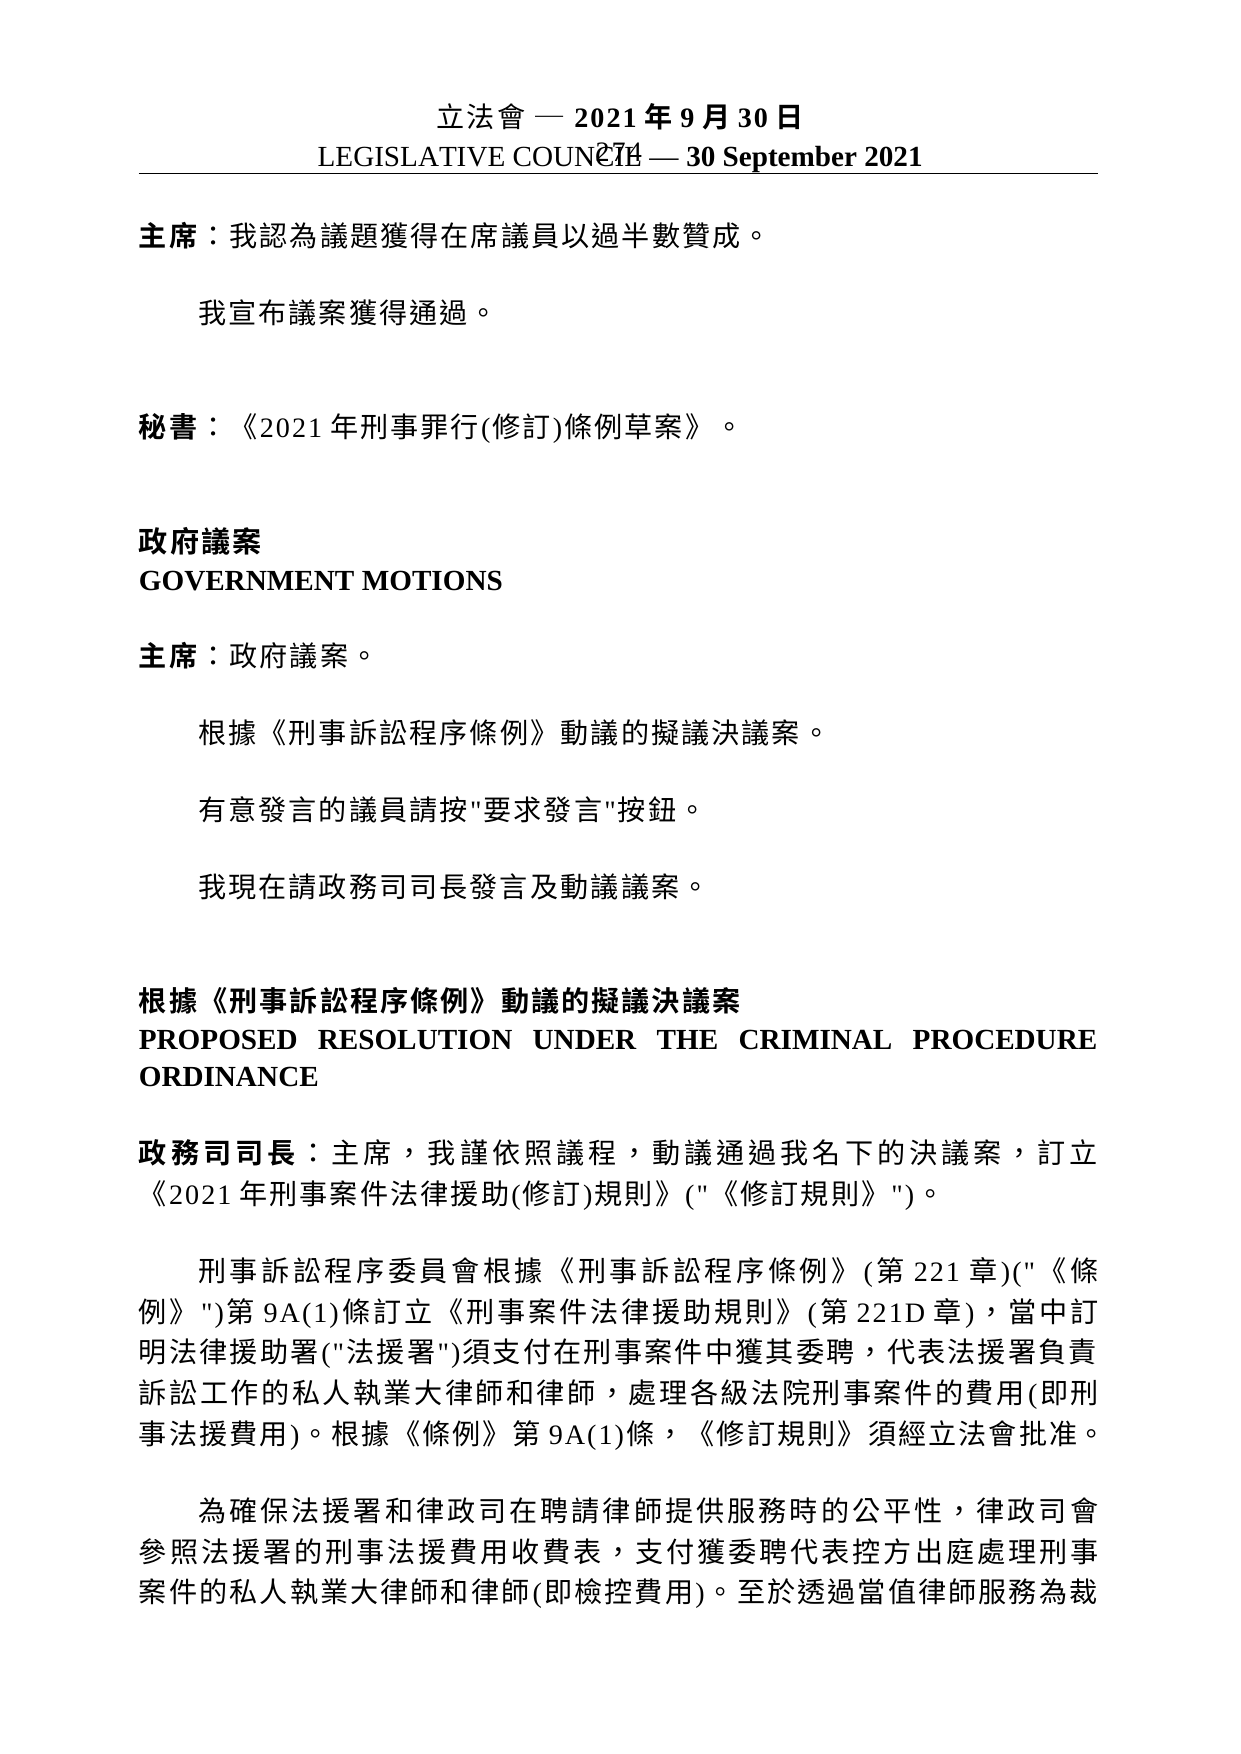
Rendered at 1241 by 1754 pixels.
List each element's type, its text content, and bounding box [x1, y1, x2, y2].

text 我現在請政務司司長發言及動議議案。 [139, 865, 1098, 906]
text 根據《刑事訴訟程序條例》動議的擬議決議案 [139, 979, 1098, 1019]
text 主席：我認為議題獲得在席議員以過半數贊成。 [139, 214, 1098, 254]
text 為確保法援署和律政司在聘請律師提供服務時的公平性，律政司會參照法援署的刑事法援費用收費表，支付獲委聘代表控方出庭處理刑事案件的私人執業大律師和律師(即檢控費用)。至於透過當值律師服務為裁 [139, 1489, 1098, 1611]
text GOVERNMENT MOTIONS [139, 561, 1098, 597]
text 政務司司長：主席，我謹依照議程，動議通過我名下的決議案，訂立《2021年刑事案件法律援助(修訂)規則》("《修訂規則》")。 [139, 1131, 1098, 1212]
text PROPOSED RESOLUTION UNDER THE CRIMINAL PROCEDURE ORDINANCE [139, 1019, 1098, 1092]
text 刑事訴訟程序委員會根據《刑事訴訟程序條例》(第221章)("《條例》")第9A(1)條訂立《刑事案件法律援助規則》(第221D章)，當中訂明法律援助署("法援署")須支付在刑事案件中獲其委聘，代表法援署負責訴訟工作的私人執業大律師和律師，處理各級法院刑事案件的費用(即刑事法援費用)。根據《條例》第9A(1)條，《修訂規則》須經立法會批准。 [139, 1249, 1098, 1452]
text 秘書：《2021年刑事罪行(修訂)條例草案》。 [139, 405, 1098, 445]
text 有意發言的議員請按"要求發言"按鈕。 [139, 788, 1098, 829]
text 主席：政府議案。 [139, 633, 1098, 674]
text 根據《刑事訴訟程序條例》動議的擬議決議案。 [139, 711, 1098, 751]
text 政府議案 [139, 518, 1098, 561]
text 我宣布議案獲得通過。 [139, 291, 1098, 332]
